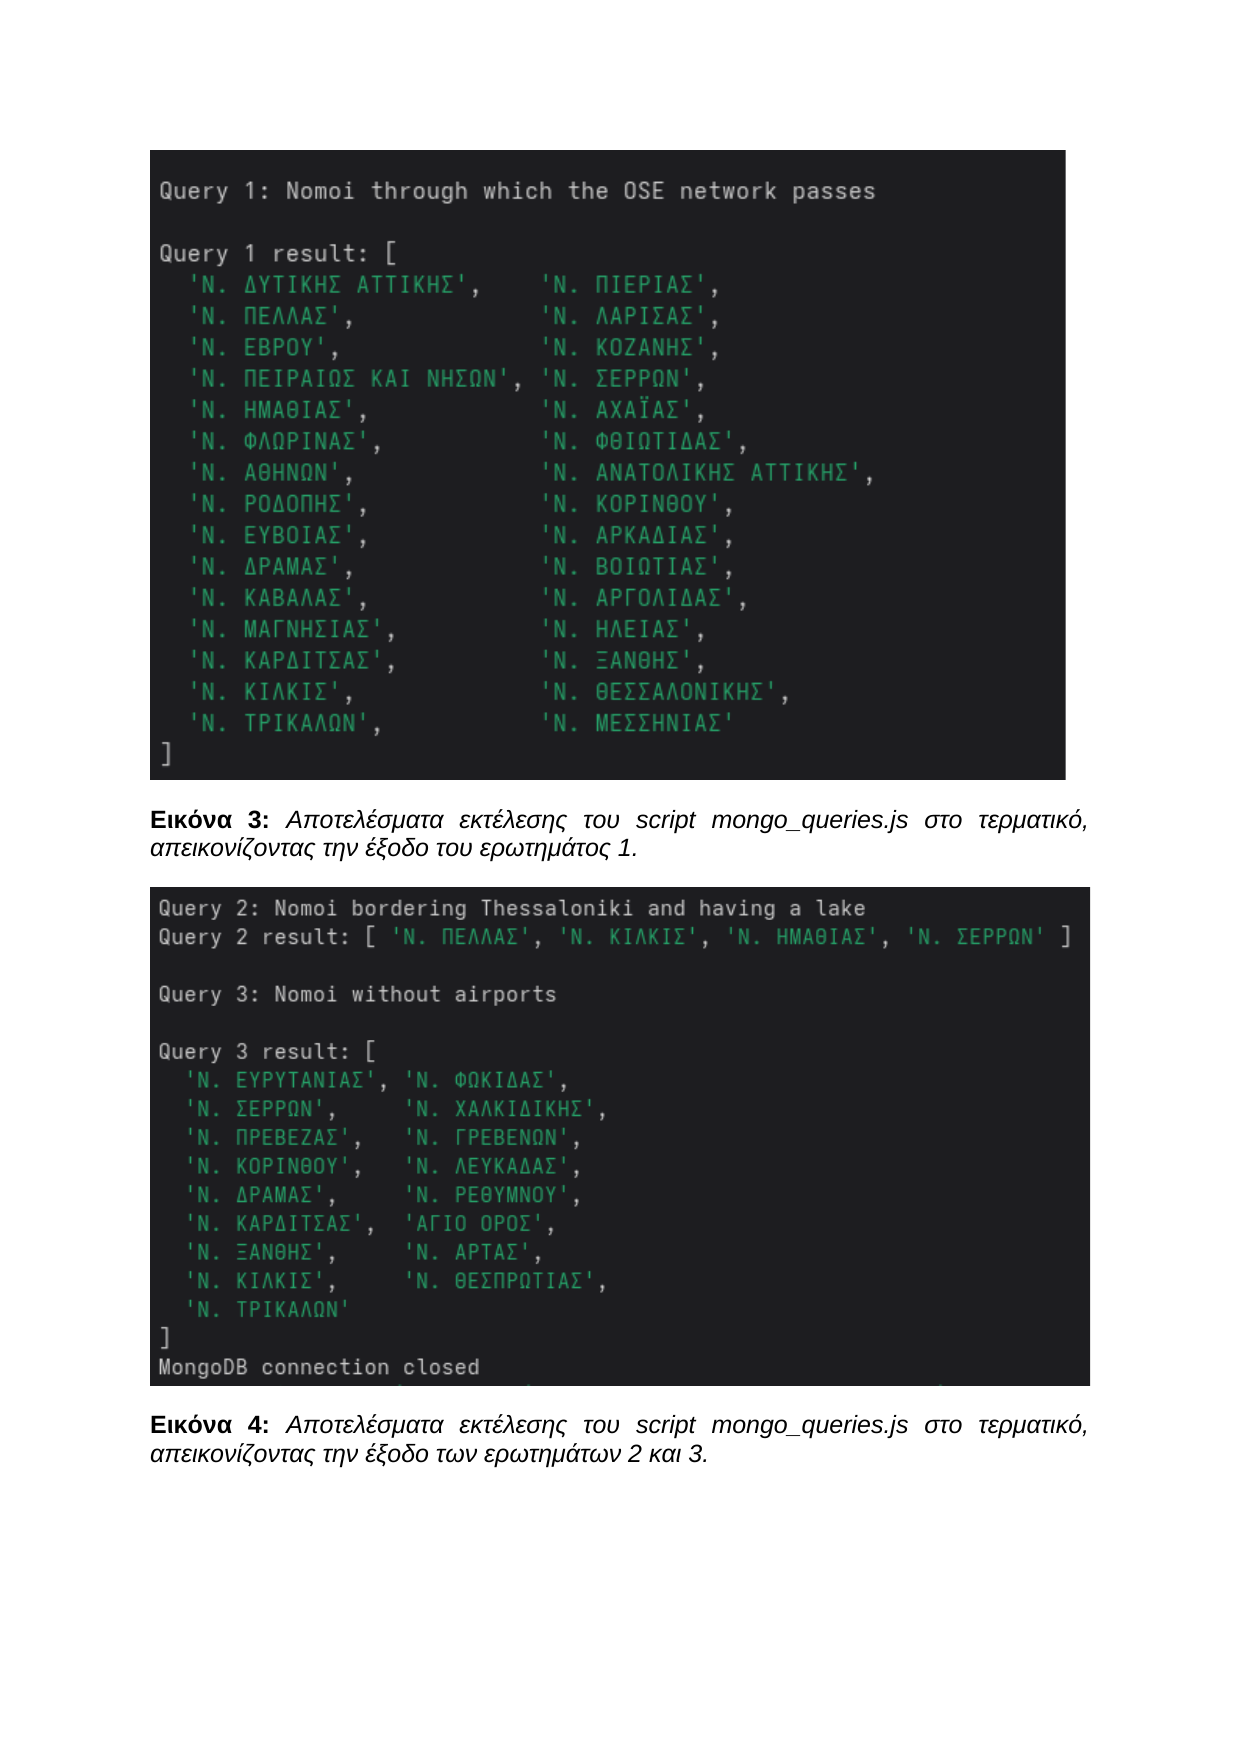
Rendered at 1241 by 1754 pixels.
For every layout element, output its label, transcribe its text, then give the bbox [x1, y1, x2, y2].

text Εικόνα 4: Αποτελέσματα εκτέλεσης του script mongo_queries.js στο τερματικό, απεικονίζοντας την έξοδο των ερωτημάτων 2 και 3. [150, 1410, 1090, 1468]
picture [150, 887, 1091, 1386]
picture [150, 150, 1066, 780]
text Εικόνα 3: Αποτελέσματα εκτέλεσης του script mongo_queries.js στο τερματικό, απεικονίζοντας την έξοδο του ερωτημάτος 1. [150, 805, 1090, 862]
